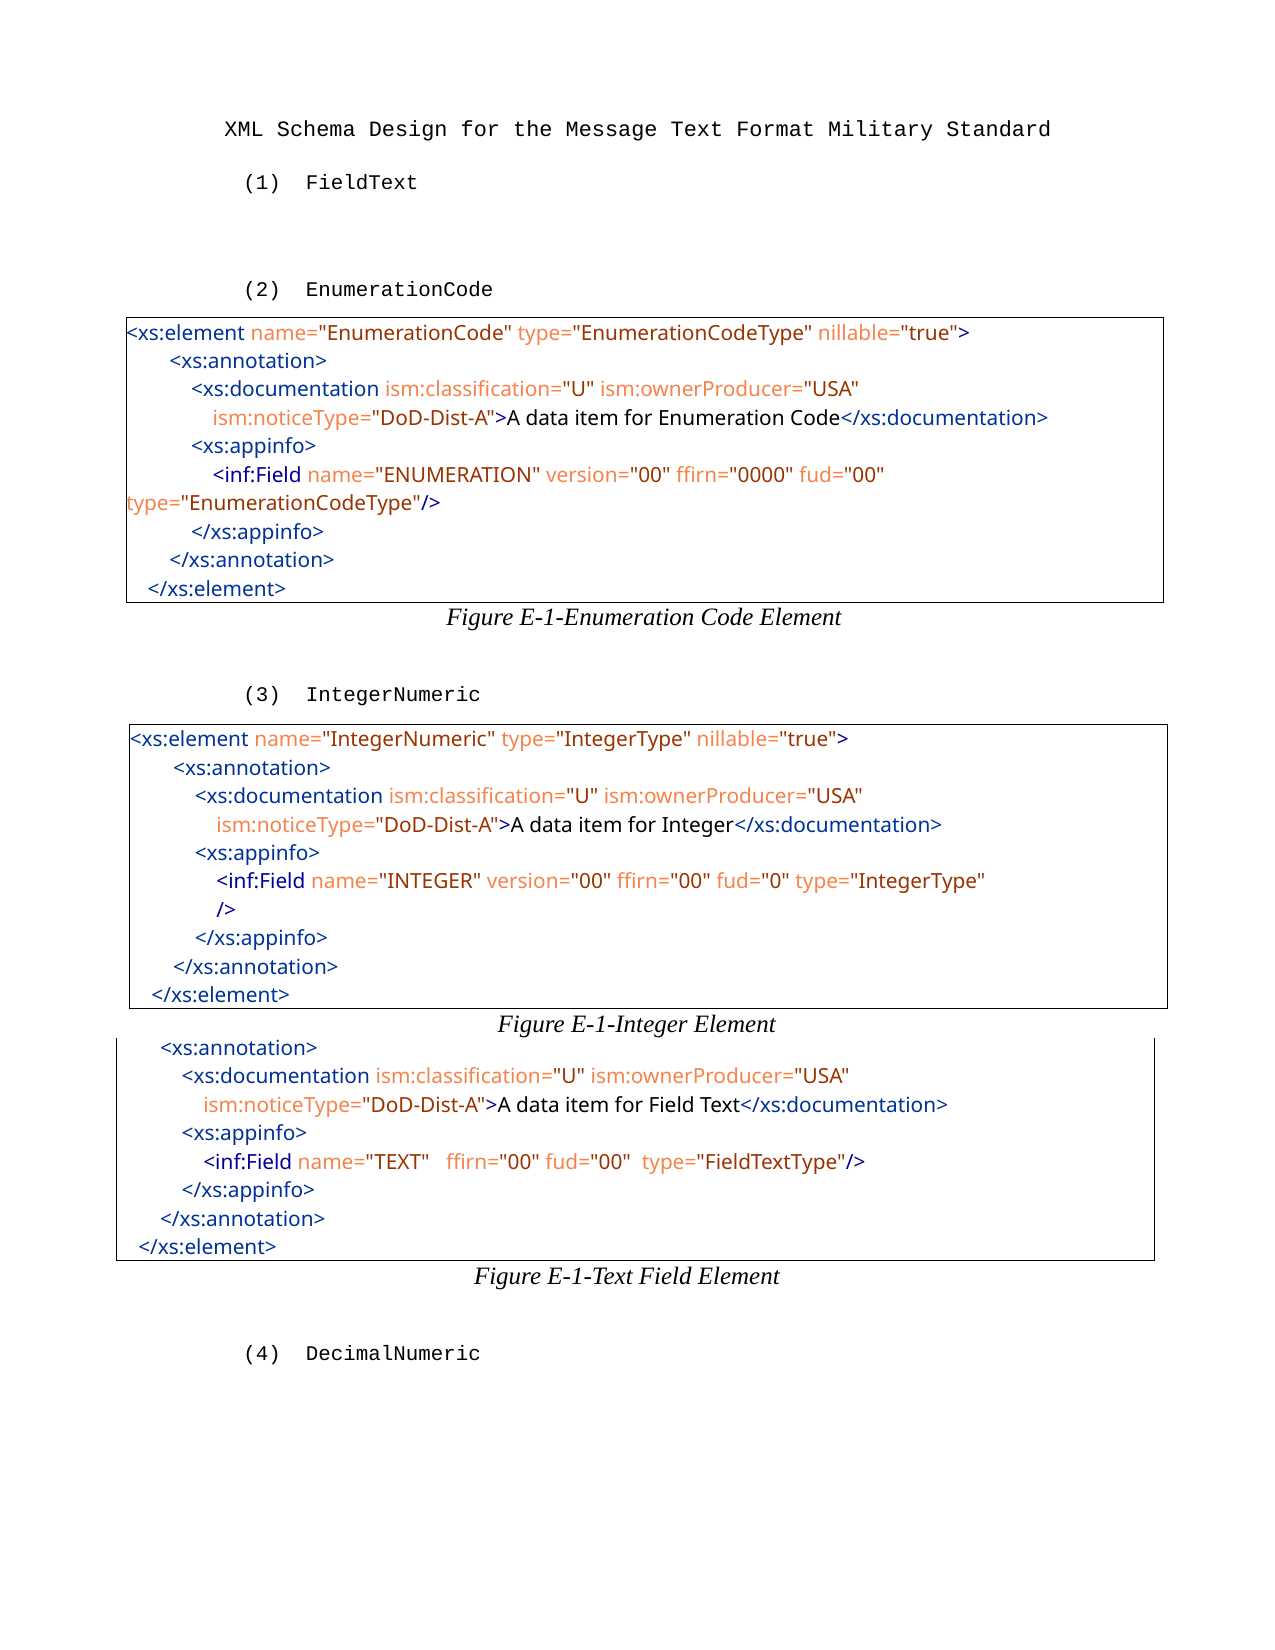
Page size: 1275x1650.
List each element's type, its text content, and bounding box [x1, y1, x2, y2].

text (2) EnumerationCode [118, 279, 1157, 302]
text Figure E-1-Integer Element [109, 737, 1167, 1038]
text Figure E-1-Text Field Element [109, 1038, 1147, 1290]
text Figure E-1-Enumeration Code Element [126, 603, 1164, 631]
text (4) DecimalNumeric [118, 1343, 1157, 1366]
text (1) FieldText [118, 172, 1157, 196]
text Figure E-1-Enumeration Code Element [127, 330, 1163, 602]
text [127, 318, 1163, 330]
text (3) IntegerNumeric [118, 684, 1157, 708]
